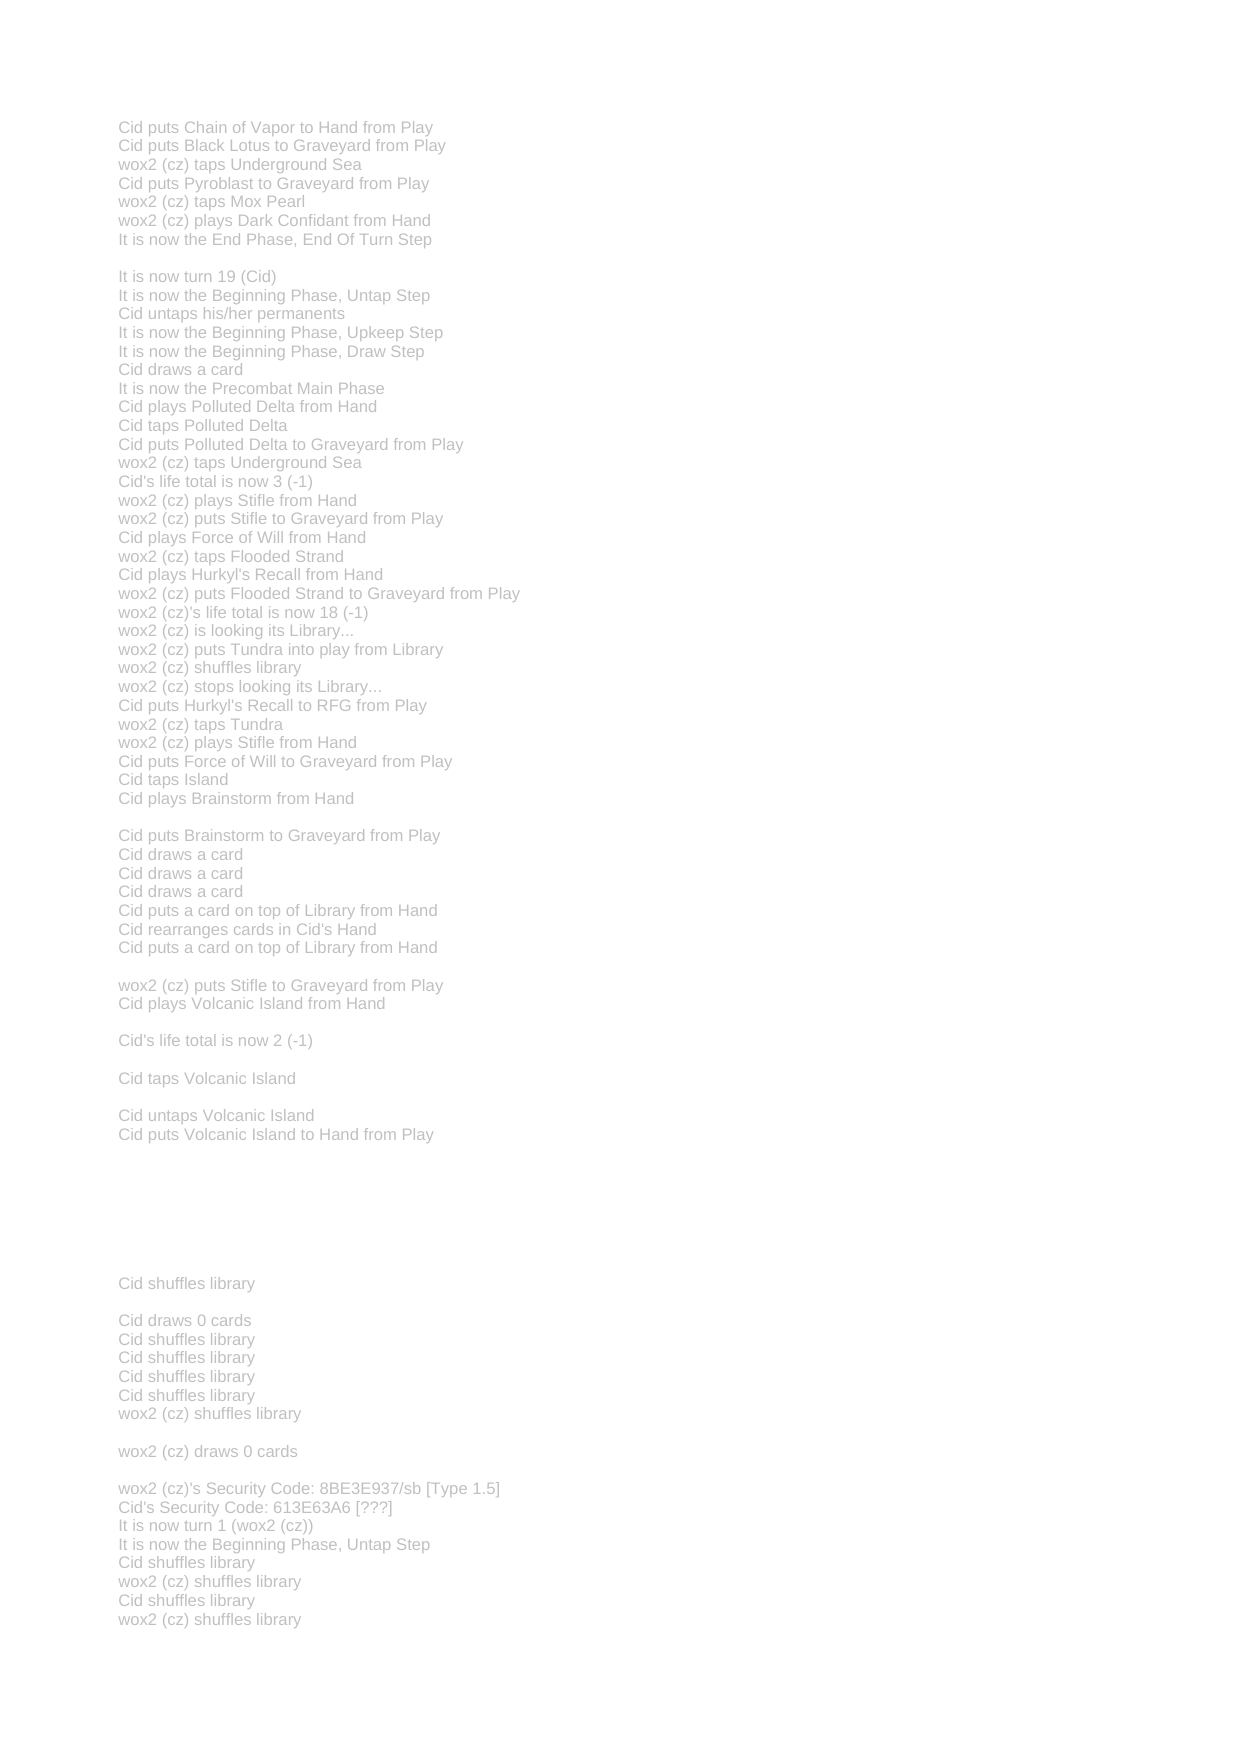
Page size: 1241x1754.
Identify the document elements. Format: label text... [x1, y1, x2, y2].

text wox2 (cz) shuffles library [118, 1610, 1122, 1628]
text wox2 (cz) draws 0 cards [118, 1442, 1122, 1461]
text wox2 (cz) taps Underground Sea [118, 454, 1122, 472]
text Cid taps Island [118, 771, 1122, 789]
text <Cid> gg [118, 1199, 1122, 1218]
text It is now the End Phase, End Of Turn Step [118, 230, 1122, 249]
text Cid plays Brainstorm from Hand [118, 789, 1122, 808]
text Cid shuffles library [118, 1554, 1122, 1572]
text Cid puts Black Lotus to Graveyard from Play [118, 137, 1122, 155]
text Cid draws a card [118, 883, 1122, 901]
text <wox2 (cz)> np [118, 1181, 1122, 1199]
text Cid puts a card on top of Library from Hand [118, 901, 1122, 920]
text It is now the Beginning Phase, Draw Step [118, 342, 1122, 361]
text Cid puts Brainstorm to Graveyard from Play [118, 827, 1122, 845]
text <-------- New Game Started --------> [118, 1461, 1122, 1479]
text <wox2 (cz)> -1 [118, 1013, 1122, 1032]
text Cid plays Force of Will from Hand [118, 528, 1122, 547]
text Cid shuffles library [118, 1330, 1122, 1349]
text Cid puts a card on top of Library from Hand [118, 938, 1122, 957]
text <wox2 (cz)> one land one turn [118, 1088, 1122, 1106]
text <wox2 (cz)> one fetch [118, 1144, 1122, 1162]
text Cid puts Hurkyl's Recall to RFG from Play [118, 696, 1122, 715]
text It is now the Beginning Phase, Untap Step [118, 1535, 1122, 1554]
text wox2 (cz) taps Mox Pearl [118, 193, 1122, 211]
text Cid plays Volcanic Island from Hand [118, 994, 1122, 1013]
text Cid's life total is now 3 (-1) [118, 472, 1122, 491]
text Cid taps Volcanic Island [118, 1069, 1122, 1088]
text wox2 (cz) plays Stifle from Hand [118, 733, 1122, 752]
text Cid's Security Code: 613E63A6 [???] [118, 1498, 1122, 1517]
text wox2 (cz) shuffles library [118, 1405, 1122, 1423]
text wox2 (cz) shuffles library [118, 1572, 1122, 1591]
text wox2 (cz)'s life total is now 18 (-1) [118, 603, 1122, 622]
text It is now turn 19 (Cid) [118, 267, 1122, 286]
text <Cid> sure [118, 1237, 1122, 1256]
text wox2 (cz) plays Stifle from Hand [118, 491, 1122, 510]
text Cid shuffles library [118, 1274, 1122, 1293]
text wox2 (cz) taps Underground Sea [118, 155, 1122, 174]
text wox2 (cz) shuffles library [118, 659, 1122, 677]
text Cid plays Hurkyl's Recall from Hand [118, 566, 1122, 584]
text Cid draws 0 cards [118, 1311, 1122, 1330]
text <Opponent is requesting a new game> [118, 1256, 1122, 1274]
text wox2 (cz) puts Flooded Strand to Graveyard from Play [118, 584, 1122, 603]
text wox2 (cz) stops looking its Library... [118, 677, 1122, 696]
text Cid's life total is now 2 (-1) [118, 1032, 1122, 1050]
text It is now turn 1 (wox2 (cz)) [118, 1517, 1122, 1535]
text Cid puts Polluted Delta to Graveyard from Play [118, 435, 1122, 454]
text It is now the Precombat Main Phase [118, 379, 1122, 398]
text Cid draws a card [118, 864, 1122, 883]
text Cid puts Chain of Vapor to Hand from Play [118, 118, 1122, 137]
text It is now the Beginning Phase, Upkeep Step [118, 323, 1122, 342]
text Cid puts Pyroblast to Graveyard from Play [118, 174, 1122, 193]
text <wox2 (cz)> I am ready. [118, 1423, 1122, 1442]
text wox2 (cz) taps Tundra [118, 715, 1122, 733]
text Cid untaps his/her permanents [118, 304, 1122, 323]
text <Cid> Ok [118, 957, 1122, 976]
text Cid shuffles library [118, 1367, 1122, 1386]
text <Cid> yo [118, 1293, 1122, 1311]
text Cid rearranges cards in Cid's Hand [118, 920, 1122, 938]
text Cid shuffles library [118, 1386, 1122, 1405]
text Cid untaps Volcanic Island [118, 1106, 1122, 1125]
text Cid plays Polluted Delta from Hand [118, 398, 1122, 416]
text <wox2 (cz)> g2? [118, 1218, 1122, 1237]
text wox2 (cz) is looking its Library... [118, 622, 1122, 640]
text wox2 (cz) puts Stifle to Graveyard from Play [118, 976, 1122, 994]
text Cid draws a card [118, 361, 1122, 379]
text Cid shuffles library [118, 1591, 1122, 1610]
text wox2 (cz)'s Security Code: 8BE3E937/sb [Type 1.5] [118, 1479, 1122, 1498]
text Cid draws a card [118, 845, 1122, 864]
text <wox2 (cz)> Ok [118, 808, 1122, 827]
text wox2 (cz) plays Dark Confidant from Hand [118, 211, 1122, 230]
text <wox2 (cz)> End my turn [118, 249, 1122, 267]
text <Cid> sorry forgot [118, 1162, 1122, 1181]
text Cid taps Polluted Delta [118, 416, 1122, 435]
text <wox2 (cz)> wait [118, 1050, 1122, 1069]
text It is now the Beginning Phase, Untap Step [118, 286, 1122, 304]
text wox2 (cz) puts Tundra into play from Library [118, 640, 1122, 659]
text wox2 (cz) taps Flooded Strand [118, 547, 1122, 566]
text Cid shuffles library [118, 1349, 1122, 1367]
text wox2 (cz) puts Stifle to Graveyard from Play [118, 510, 1122, 528]
text Cid puts Volcanic Island to Hand from Play [118, 1125, 1122, 1144]
text Cid puts Force of Will to Graveyard from Play [118, 752, 1122, 771]
